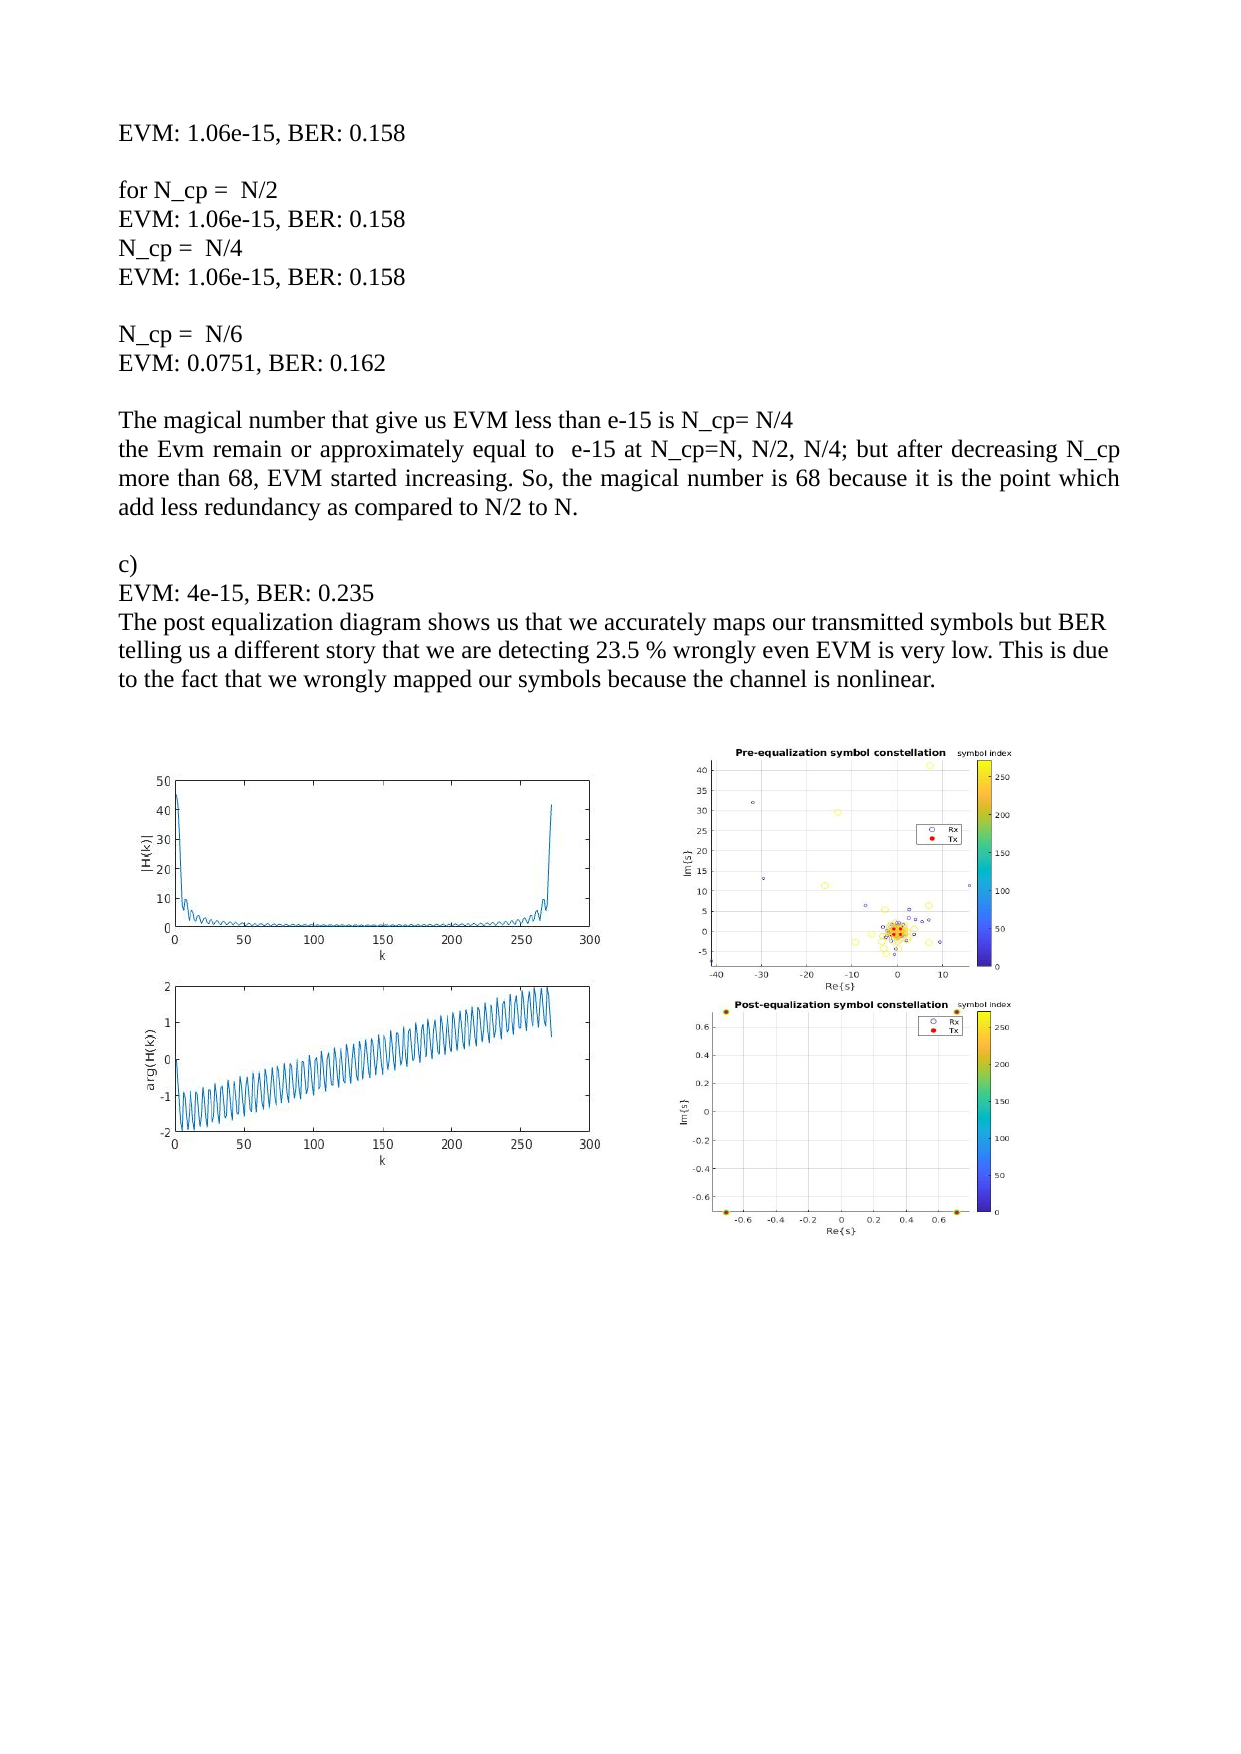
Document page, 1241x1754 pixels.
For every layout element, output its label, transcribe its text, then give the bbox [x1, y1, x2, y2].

text EVM: 1.06e-15, BER: 0.158 [118, 118, 1122, 147]
text EVM: 1.06e-15, BER: 0.158 [118, 262, 1122, 291]
text EVM: 1.06e-15, BER: 0.158 [118, 204, 1122, 233]
text N_cp = N/4 [118, 233, 1122, 262]
text N_cp = N/6 [118, 319, 1122, 348]
text The magical number that give us EVM less than e-15 is N_cp= N/4 [118, 406, 1122, 434]
text c) [118, 549, 1122, 578]
text the Evm remain or approximately equal to e-15 at N_cp=N, N/2, N/4; but after decreasing N_cp more than 68, EVM started increasing. So, the magical number is 68 because it is the point which add less redundancy as compared to N/2 to N. [118, 434, 1122, 521]
text The post equalization diagram shows us that we accurately maps our transmitted symbols but BER telling us a different story that we are detecting 23.5 % wrongly even EVM is very low. This is due to the fact that we wrongly mapped our symbols because the channel is nonlinear. [118, 607, 1122, 693]
text EVM: 0.0751, BER: 0.162 [118, 348, 1122, 377]
text EVM: 4e-15, BER: 0.235 [118, 578, 1122, 607]
picture [665, 741, 1044, 1239]
text for N_cp = N/2 [118, 176, 1122, 204]
picture [105, 749, 640, 1181]
